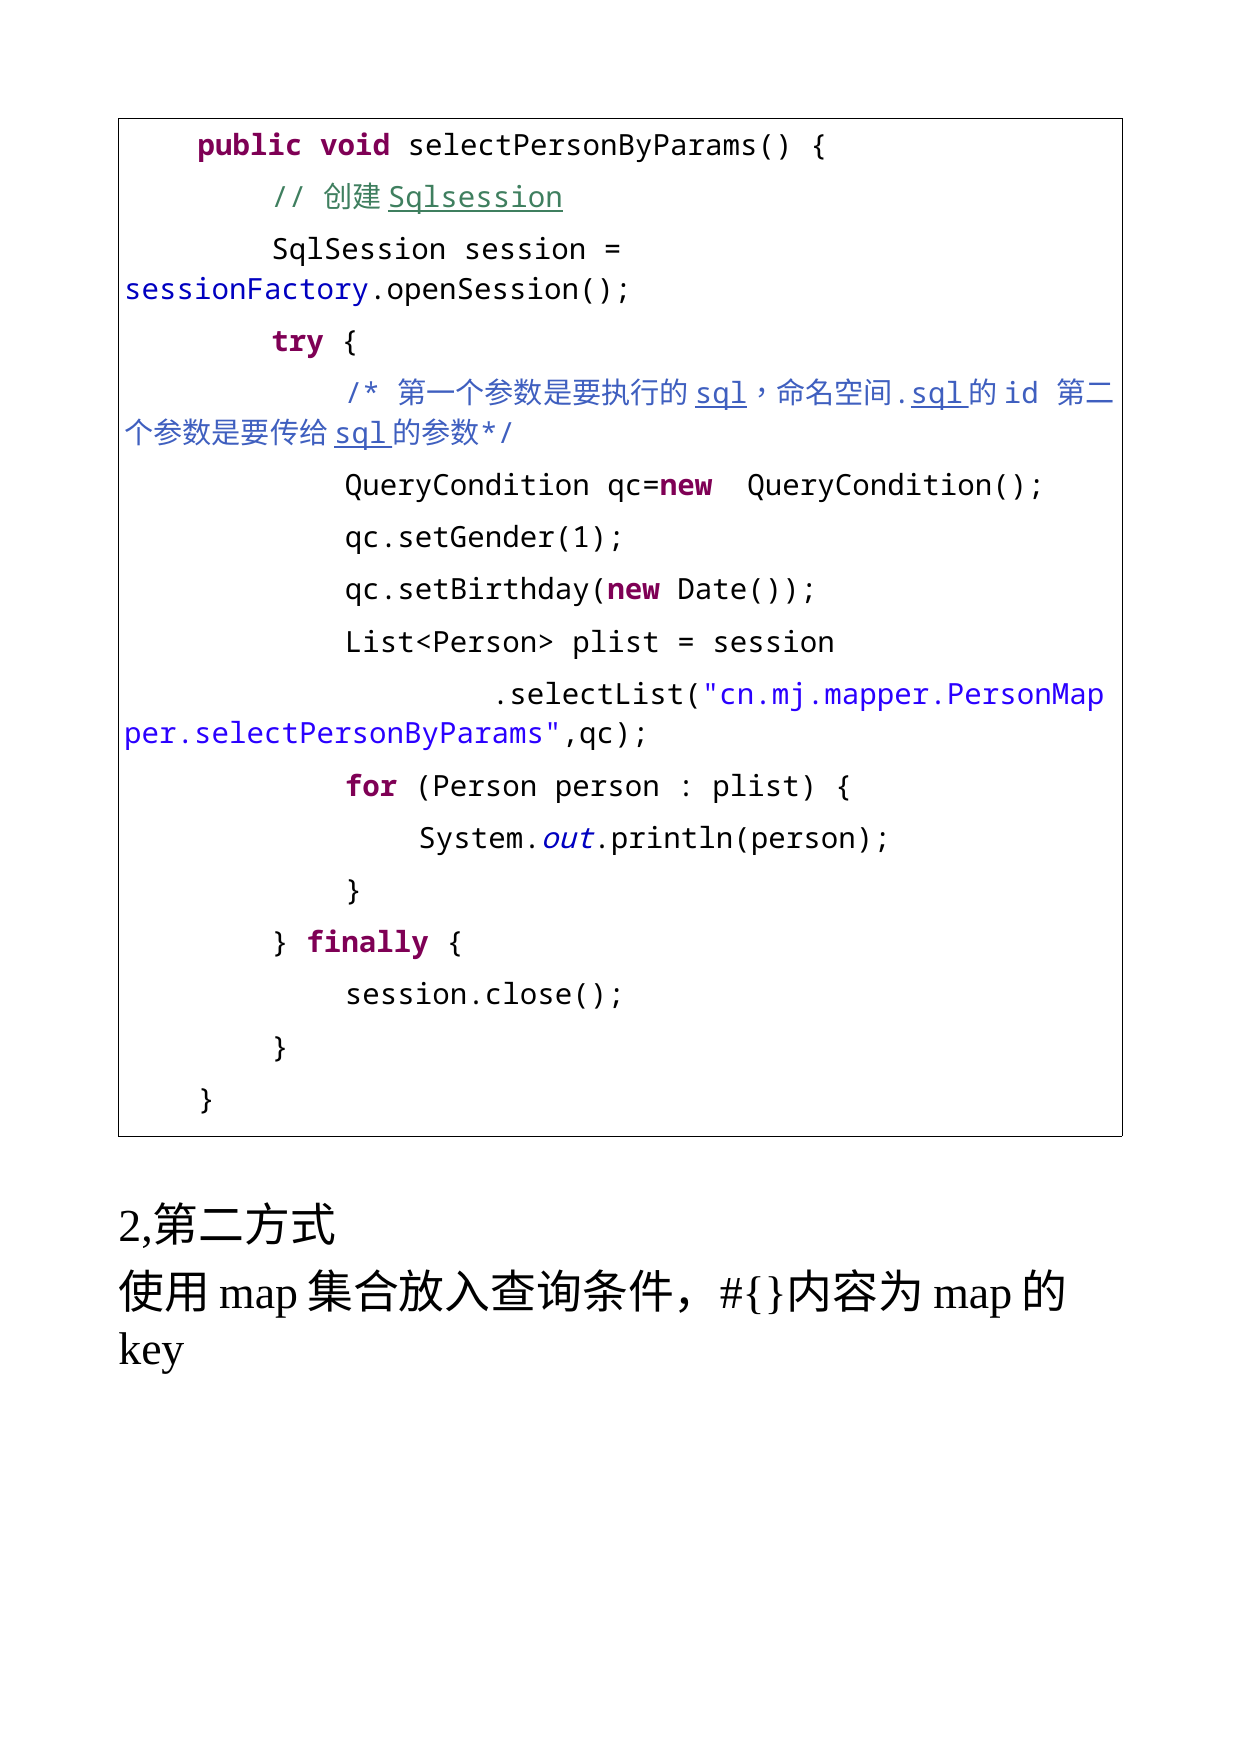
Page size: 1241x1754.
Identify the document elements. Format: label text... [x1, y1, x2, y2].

text 使用map集合放入查询条件，#{}内容为map的key [118, 1255, 1122, 1374]
table_header public void selectPersonByParams() { // 创建Sqlsession SqlSession session = sessionFactory.openSession(); try { /* 第一个参数是要执行的sql，命名空间.sql的id 第二个参数是要传给sql的参数*/ QueryCondition qc=new QueryCondition(); qc.setGender(1); qc.setBirthday(new Date()); List<Person> plist = session .selectList("cn.mj.mapper.PersonMapper.selectPersonByParams",qc); for (Person person : plist) { System.out.println(person); } } finally { session.close(); } } [119, 119, 1122, 1136]
text 2,第二方式 [118, 1189, 1122, 1255]
